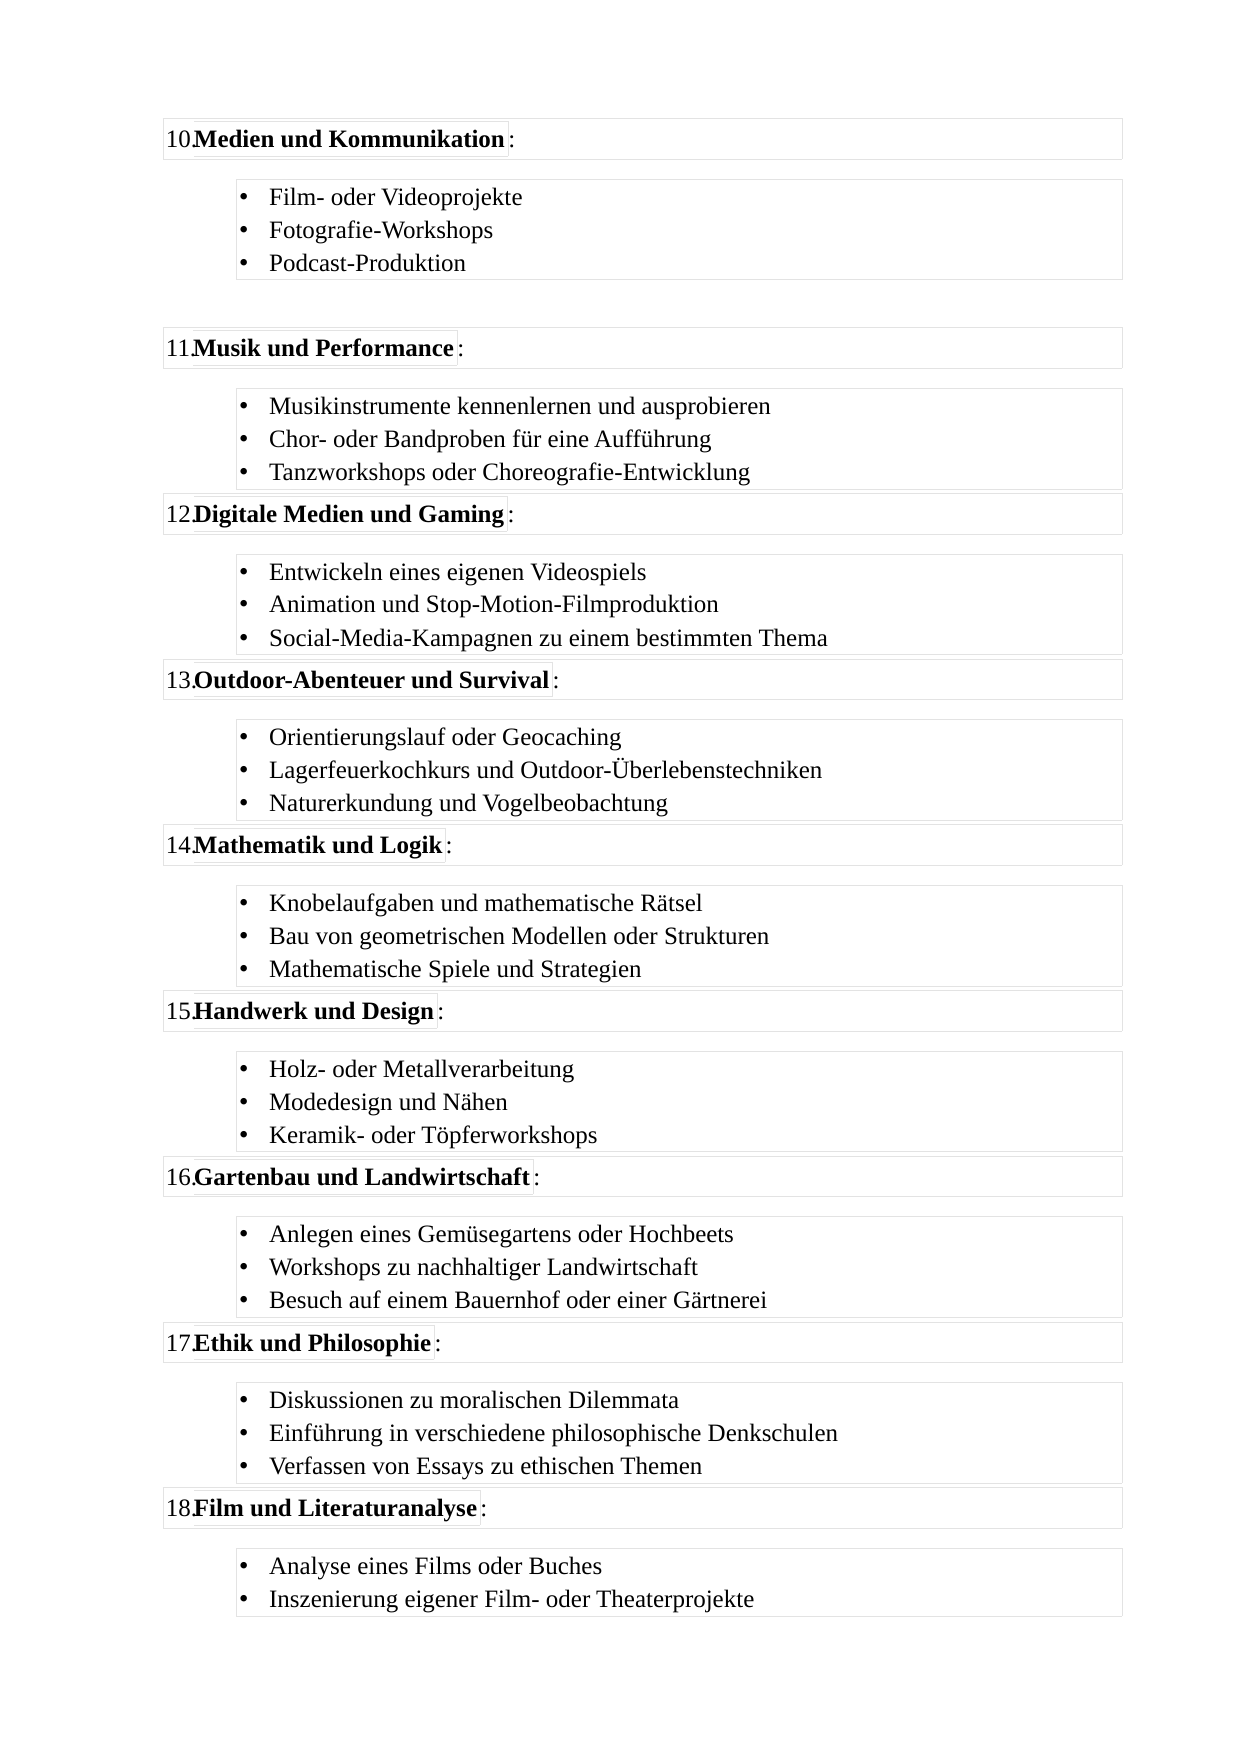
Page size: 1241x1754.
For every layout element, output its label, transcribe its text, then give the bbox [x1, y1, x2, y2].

list Inszenierung eigener Film- oder Theaterprojekte [237, 1581, 1122, 1616]
list Keramik- oder Töpferworkshops [237, 1117, 1122, 1151]
list Musikinstrumente kennenlernen und ausprobieren [237, 389, 1122, 419]
list Film und Literaturanalyse: [164, 1488, 1122, 1528]
list Workshops zu nachhaltiger Landwirtschaft [237, 1249, 1122, 1281]
list Entwickeln eines eigenen Videospiels [237, 555, 1122, 585]
list Naturerkundung und Vogelbeobachtung [237, 785, 1122, 820]
list Lagerfeuerkochkurs und Outdoor-Überlebenstechniken [237, 752, 1122, 784]
list Fotografie-Workshops [237, 212, 1122, 243]
list Mathematik und Logik: [164, 825, 1122, 865]
list Knobelaufgaben und mathematische Rätsel [237, 886, 1122, 917]
list Handwerk und Design: [164, 991, 1122, 1031]
list Diskussionen zu moralischen Dilemmata [237, 1383, 1122, 1414]
list Outdoor-Abenteuer und Survival: [164, 660, 1122, 699]
list Ethik und Philosophie: [164, 1323, 1122, 1362]
list Digitale Medien und Gaming: [164, 494, 1122, 534]
list Musik und Performance: [164, 328, 1122, 368]
list Film- oder Videoprojekte [237, 180, 1122, 211]
list Tanzworkshops oder Choreografie-Entwicklung [237, 454, 1122, 489]
list Holz- oder Metallverarbeitung [237, 1052, 1122, 1082]
list Medien und Kommunikation: [164, 119, 1122, 159]
list Social-Media-Kampagnen zu einem bestimmten Thema [237, 619, 1122, 654]
list Verfassen von Essays zu ethischen Themen [237, 1448, 1122, 1483]
list Mathematische Spiele und Strategien [237, 951, 1122, 986]
list Bau von geometrischen Modellen oder Strukturen [237, 918, 1122, 950]
list Animation und Stop-Motion-Filmproduktion [237, 587, 1122, 618]
list Orientierungslauf oder Geocaching [237, 720, 1122, 751]
list Einführung in verschiedene philosophische Denkschulen [237, 1415, 1122, 1447]
list Modedesign und Nähen [237, 1084, 1122, 1116]
list Podcast-Produktion [237, 245, 1122, 279]
list Gartenbau und Landwirtschaft: [164, 1157, 1122, 1196]
list Besuch auf einem Bauernhof oder einer Gärtnerei [237, 1282, 1122, 1317]
list Anlegen eines Gemüsegartens oder Hochbeets [237, 1217, 1122, 1248]
list Analyse eines Films oder Buches [237, 1549, 1122, 1580]
list Chor- oder Bandproben für eine Aufführung [237, 421, 1122, 453]
